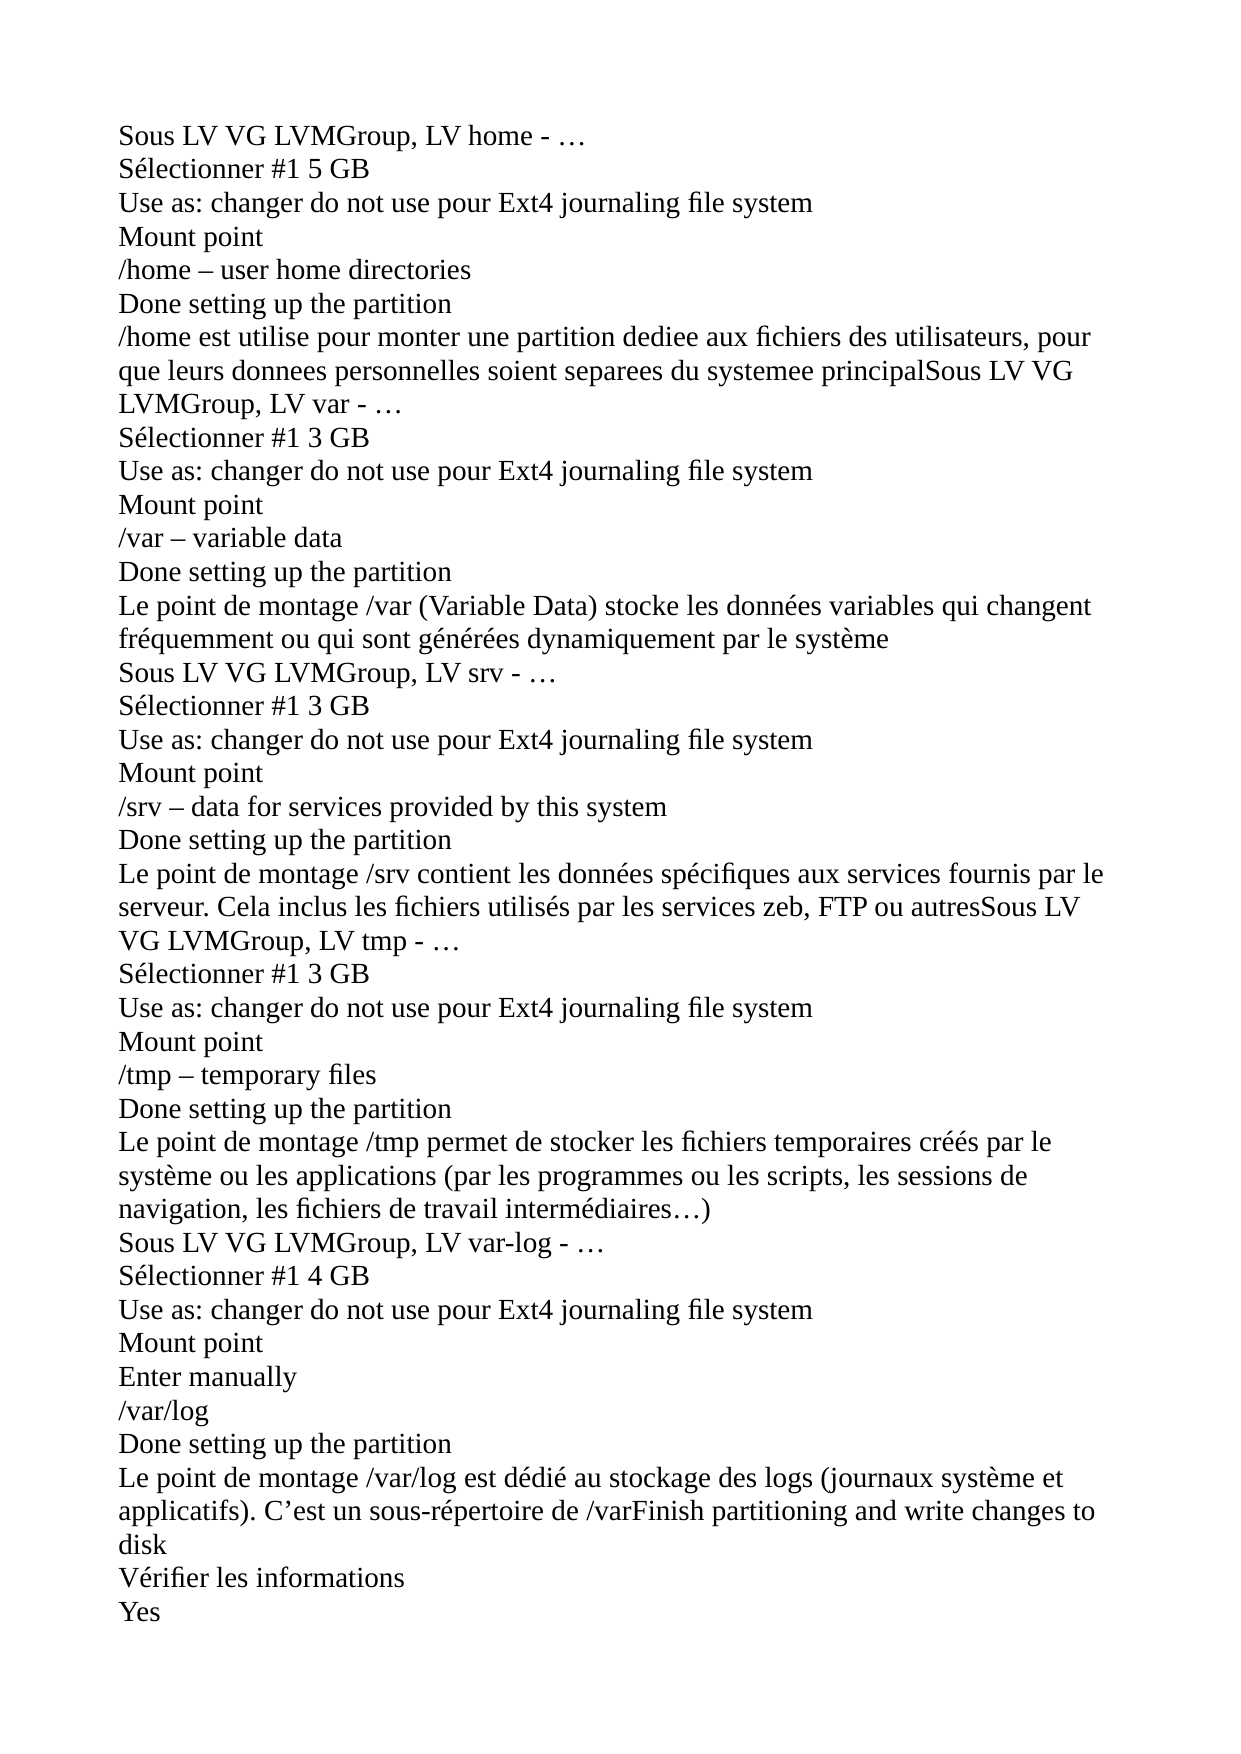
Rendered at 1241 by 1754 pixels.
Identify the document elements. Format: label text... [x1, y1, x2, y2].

text Use as: changer do not use pour Ext4 journaling ﬁle system [118, 1292, 1122, 1326]
text Use as: changer do not use pour Ext4 journaling ﬁle system [118, 722, 1122, 755]
text Le point de montage /srv contient les données spéciﬁques aux services fournis par le [118, 856, 1122, 889]
text Done setting up the partition [118, 554, 1122, 588]
text Sous LV VG LVMGroup, LV var-log - … [118, 1225, 1122, 1258]
text Mount point [118, 755, 1122, 789]
text Le point de montage /var (Variable Data) stocke les données variables qui changent [118, 588, 1122, 621]
text Done setting up the partition [118, 1091, 1122, 1124]
text Mount point [118, 1024, 1122, 1057]
text Sélectionner #1 3 GB [118, 420, 1122, 453]
text /var/log [118, 1393, 1122, 1426]
text serveur. Cela inclus les ﬁchiers utilisés par les services zeb, FTP ou autresSous LV VG LVMGroup, LV tmp - … [118, 889, 1122, 957]
text /home est utilise pour monter une partition dediee aux ﬁchiers des utilisateurs, pour [118, 319, 1122, 353]
text Sous LV VG LVMGroup, LV srv - … [118, 655, 1122, 688]
text Use as: changer do not use pour Ext4 journaling ﬁle system [118, 185, 1122, 219]
text Done setting up the partition [118, 822, 1122, 856]
text /var – variable data [118, 521, 1122, 554]
text Yes [118, 1594, 1122, 1627]
text Sélectionner #1 5 GB [118, 152, 1122, 185]
text Use as: changer do not use pour Ext4 journaling ﬁle system [118, 990, 1122, 1024]
text Vériﬁer les informations [118, 1560, 1122, 1594]
text applicatifs). C’est un sous-répertoire de /varFinish partitioning and write changes to disk [118, 1493, 1122, 1560]
text Sous LV VG LVMGroup, LV home - … [118, 118, 1122, 152]
text /tmp – temporary ﬁles [118, 1057, 1122, 1091]
text Use as: changer do not use pour Ext4 journaling ﬁle system [118, 453, 1122, 487]
text Enter manually [118, 1359, 1122, 1393]
text fréquemment ou qui sont générées dynamiquement par le système [118, 621, 1122, 655]
text système ou les applications (par les programmes ou les scripts, les sessions de [118, 1158, 1122, 1191]
text Mount point [118, 487, 1122, 521]
text Sélectionner #1 3 GB [118, 688, 1122, 722]
text /home – user home directories [118, 252, 1122, 286]
text /srv – data for services provided by this system [118, 789, 1122, 822]
text navigation, les ﬁchiers de travail intermédiaires…) [118, 1191, 1122, 1225]
text Sélectionner #1 4 GB [118, 1258, 1122, 1292]
text que leurs donnees personnelles soient separees du systemee principalSous LV VG LVMGroup, LV var - … [118, 353, 1122, 420]
text Done setting up the partition [118, 1426, 1122, 1460]
text Done setting up the partition [118, 286, 1122, 319]
text Sélectionner #1 3 GB [118, 957, 1122, 990]
text Mount point [118, 1326, 1122, 1359]
text Le point de montage /tmp permet de stocker les ﬁchiers temporaires créés par le [118, 1124, 1122, 1158]
text Mount point [118, 219, 1122, 252]
text Le point de montage /var/log est dédié au stockage des logs (journaux système et [118, 1460, 1122, 1493]
